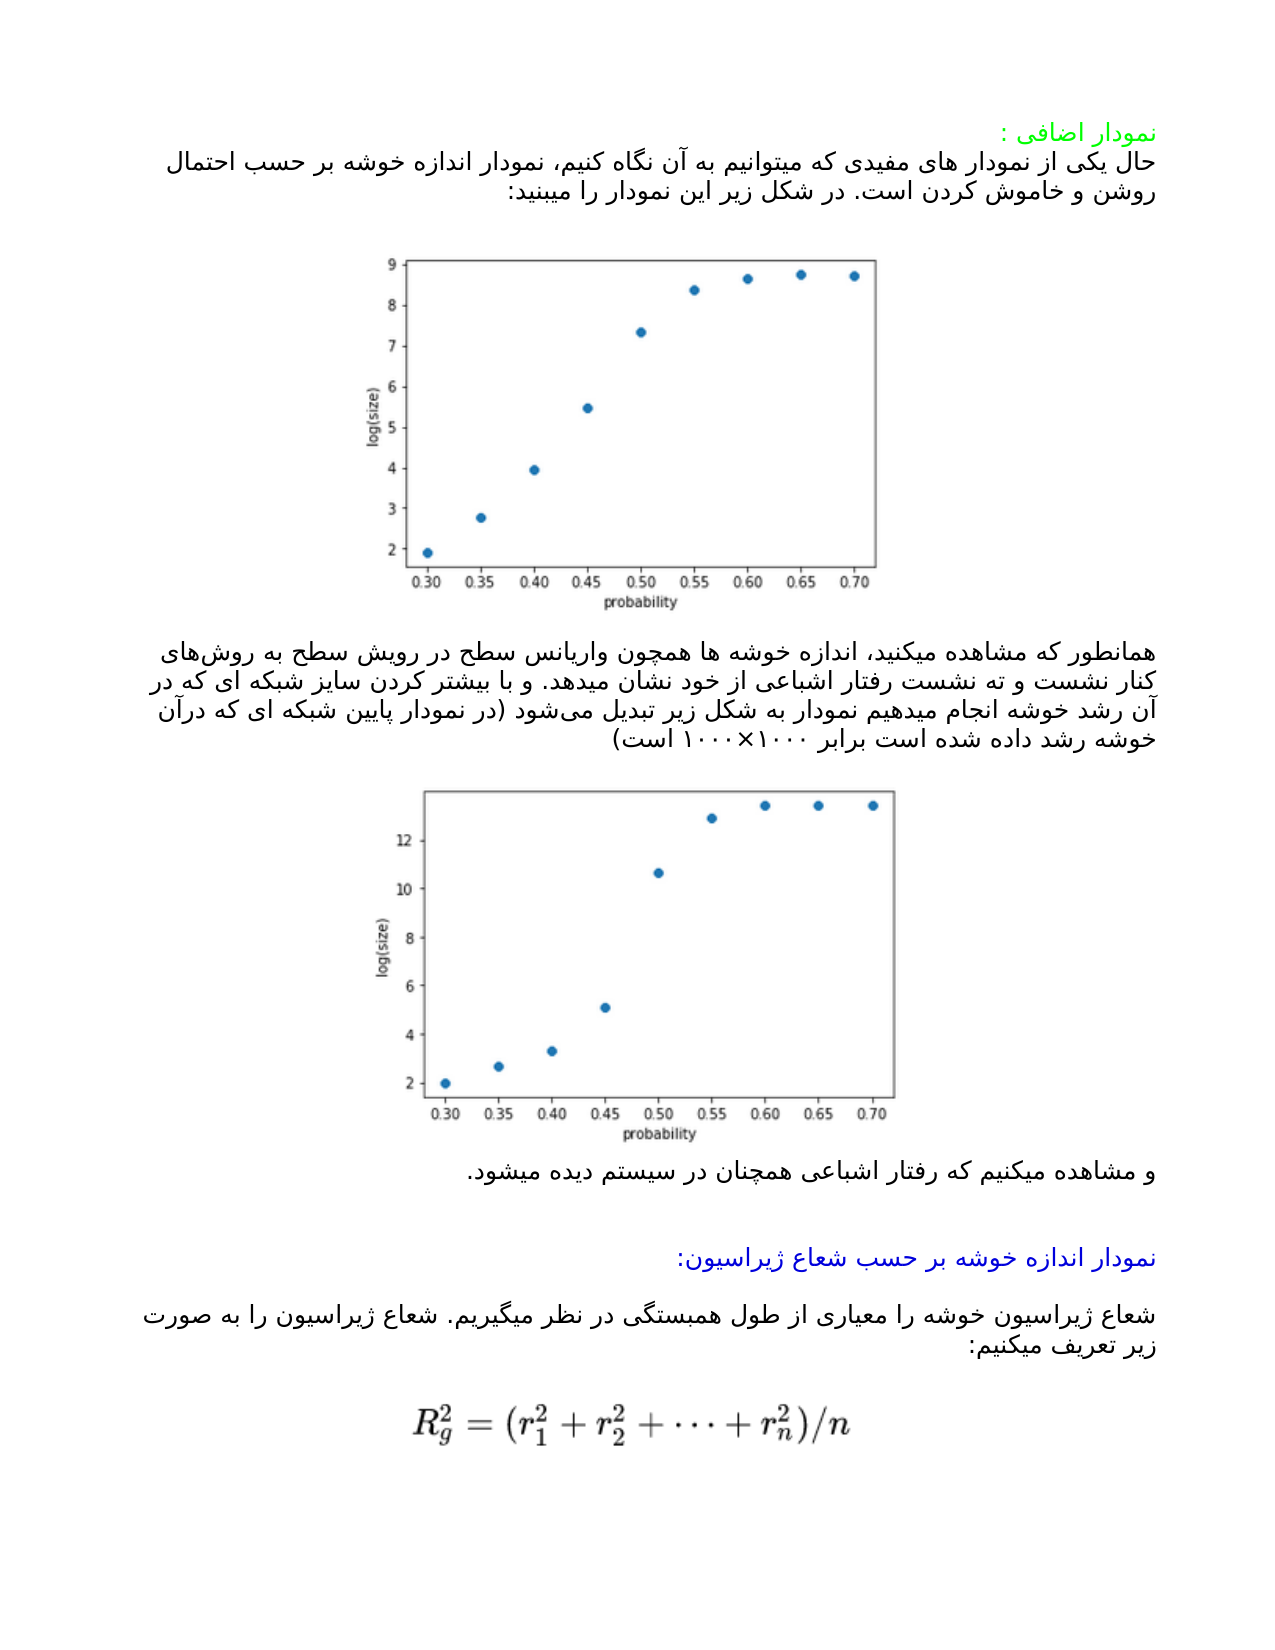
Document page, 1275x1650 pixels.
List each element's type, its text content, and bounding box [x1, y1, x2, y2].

picture [354, 246, 921, 631]
text نمودار اندازه خوشه بر حسب شعاع ژیراسیون: [118, 1243, 1157, 1272]
text شعاع ژیراسیون خوشه را معیاری از طول همبستگی در نظر میگیریم. شعاع ژیراسیون را به صورت زیر تعریف میکنیم: [118, 1301, 1157, 1359]
text نمودار اضافی : [118, 118, 1157, 147]
text همانطور که مشاهده میکنید، اندازه خوشه ها همچون واریانس سطح در رویش سطح به روش‌های کنار نشست و ته نشست رفتار اشباعی از خود نشان میدهد. و با بیشتر کردن سایز شبکه ای که در آن رشد خوشه انجام میدهیم نمودار به شکل زیر تبدیل می‌شود (در نمودار پایین شبکه ای که درآن خوشه رشد داده شده است برابر ۱۰۰۰×۱۰۰۰ است) [118, 637, 1157, 753]
picture [354, 772, 921, 1152]
text حال یکی از نمودار های مفیدی که میتوانیم به آن نگاه کنیم، نمودار اندازه خوشه بر حسب احتمال روشن و خاموش کردن است. در شکل زیر این نمودار را میبنید: [118, 147, 1157, 206]
picture [393, 1387, 882, 1465]
text و مشاهده میکنیم که رفتار اشباعی همچنان در سیستم دیده میشود. [118, 1156, 1157, 1185]
